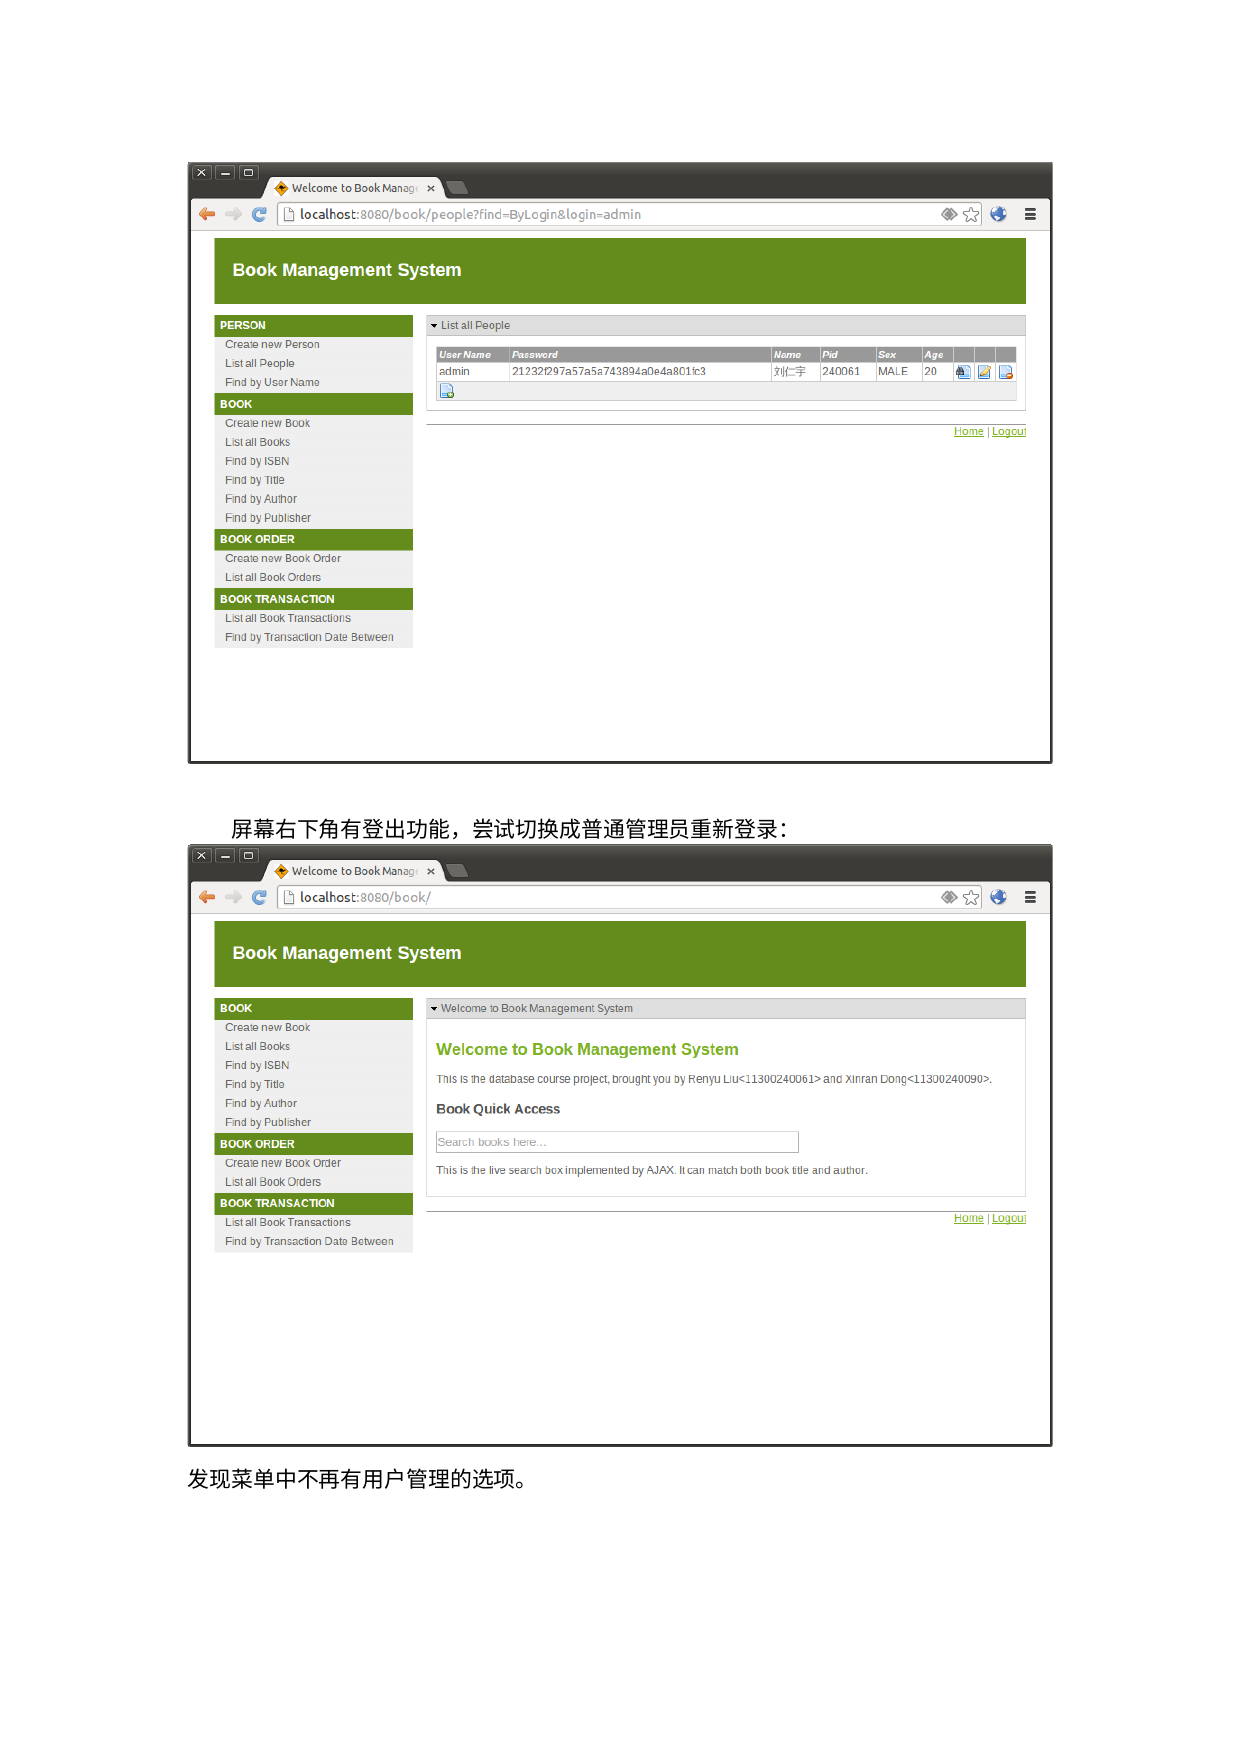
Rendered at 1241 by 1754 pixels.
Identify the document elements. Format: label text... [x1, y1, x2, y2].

text 发现菜单中不再有用户管理的选项。 [187, 1447, 1053, 1494]
picture [187, 844, 1053, 1447]
picture [187, 162, 1053, 764]
text 屏幕右下角有登出功能，尝试切换成普通管理员重新登录： [187, 812, 1053, 844]
